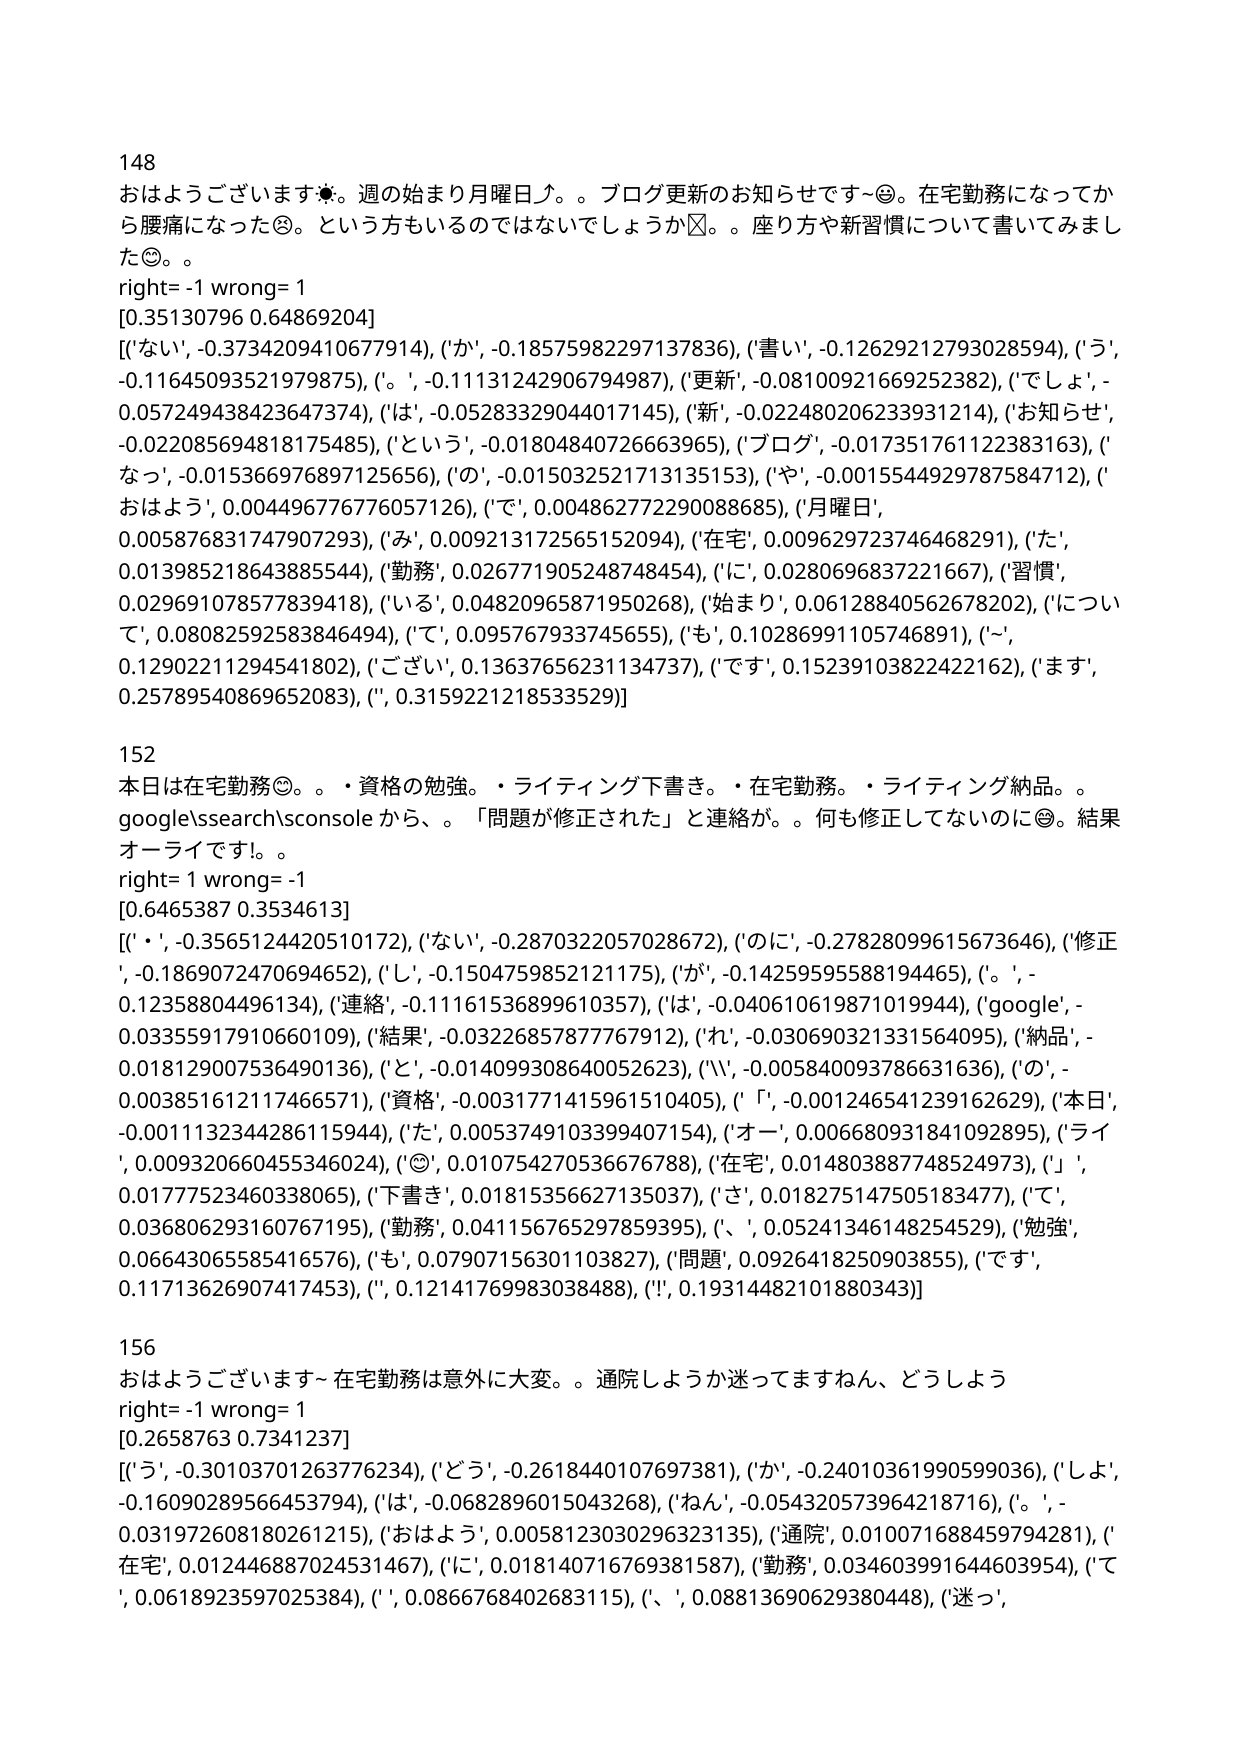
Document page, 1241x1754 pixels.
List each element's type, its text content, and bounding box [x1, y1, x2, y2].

text right= -1 wrong= 1 [118, 1393, 1122, 1423]
text right= -1 wrong= 1 [118, 272, 1122, 302]
text right= 1 wrong= -1 [118, 864, 1122, 894]
text [0.35130796 0.64869204] [118, 302, 1122, 331]
text 本日は在宅勤務😊。。・資格の勉強。・ライティング下書き。・在宅勤務。・ライティング納品。。google\ssearch\sconsoleから、。「問題が修正された」と連絡が。。何も修正してないのに😅。結果オーライです!️。。 [118, 769, 1122, 864]
text おはようございます☀️。週の始まり月曜日⤴️。。ブログ更新のお知らせです~😃📢。在宅勤務になってから腰痛になった😣💺。という方もいるのではないでしょうか💡。。座り方や新習慣について書いてみました🍀😊。。 [118, 177, 1122, 272]
text [('・', -0.3565124420510172), ('ない', -0.2870322057028672), ('のに', -0.27828099615673646), ('修正', -0.1869072470694652), ('し', -0.1504759852121175), ('が', -0.14259595588194465), ('。', -0.12358804496134), ('連絡', -0.11161536899610357), ('は', -0.040610619871019944), ('google', -0.03355917910660109), ('結果', -0.03226857877767912), ('れ', -0.030690321331564095), ('納品', -0.018129007536490136), ('と', -0.014099308640052623), ('\\', -0.005840093786631636), ('の', -0.003851612117466571), ('資格', -0.0031771415961510405), ('「', -0.001246541239162629), ('本日', -0.0011132344286115944), ('た', 0.0053749103399407154), ('オー', 0.006680931841092895), ('ライ', 0.009320660455346024), ('😊', 0.010754270536676788), ('在宅', 0.014803887748524973), ('」', 0.01777523460338065), ('下書き', 0.01815356627135037), ('さ', 0.018275147505183477), ('て', 0.036806293160767195), ('勤務', 0.041156765297859395), ('、', 0.05241346148254529), ('勉強', 0.06643065585416576), ('も', 0.07907156301103827), ('問題', 0.0926418250903855), ('です', 0.11713626907417453), ('️', 0.12141769983038488), ('!', 0.19314482101880343)] [118, 924, 1122, 1303]
text 156 [118, 1332, 1122, 1362]
text [('う', -0.30103701263776234), ('どう', -0.2618440107697381), ('か', -0.24010361990599036), ('しよ', -0.16090289566453794), ('は', -0.0682896015043268), ('ねん', -0.054320573964218716), ('。', -0.031972608180261215), ('おはよう', 0.0058123030296323135), ('通院', 0.010071688459794281), ('在宅', 0.012446887024531467), ('に', 0.018140716769381587), ('勤務', 0.034603991644603954), ('て', 0.0618923597025384), (' ', 0.0866768402683115), ('、', 0.08813690629380448), ('迷っ', [118, 1453, 1122, 1612]
text 152 [118, 739, 1122, 769]
text 148 [118, 147, 1122, 177]
text おはようございます~ 在宅勤務は意外に大変。。通院しようか迷ってますねん、どうしよう [118, 1362, 1122, 1393]
text [0.2658763 0.7341237] [118, 1423, 1122, 1453]
text [('ない', -0.3734209410677914), ('か', -0.18575982297137836), ('書い', -0.12629212793028594), ('う', -0.11645093521979875), ('。', -0.11131242906794987), ('更新', -0.08100921669252382), ('でしょ', -0.057249438423647374), ('は', -0.05283329044017145), ('新', -0.022480206233931214), ('お知らせ', -0.022085694818175485), ('という', -0.01804840726663965), ('ブログ', -0.017351761122383163), ('なっ', -0.015366976897125656), ('の', -0.015032521713135153), ('や', -0.0015544929787584712), ('おはよう', 0.004496776776057126), ('で', 0.004862772290088685), ('月曜日', 0.005876831747907293), ('み', 0.009213172565152094), ('在宅', 0.009629723746468291), ('た', 0.013985218643885544), ('勤務', 0.026771905248748454), ('に', 0.0280696837221667), ('習慣', 0.029691078577839418), ('いる', 0.04820965871950268), ('始まり', 0.06128840562678202), ('について', 0.08082592583846494), ('て', 0.095767933745655), ('も', 0.10286991105746891), ('~', 0.12902211294541802), ('ござい', 0.13637656231134737), ('です', 0.15239103822422162), ('ます', 0.25789540869652083), ('️', 0.3159221218533529)] [118, 331, 1122, 711]
text [0.6465387 0.3534613] [118, 894, 1122, 924]
